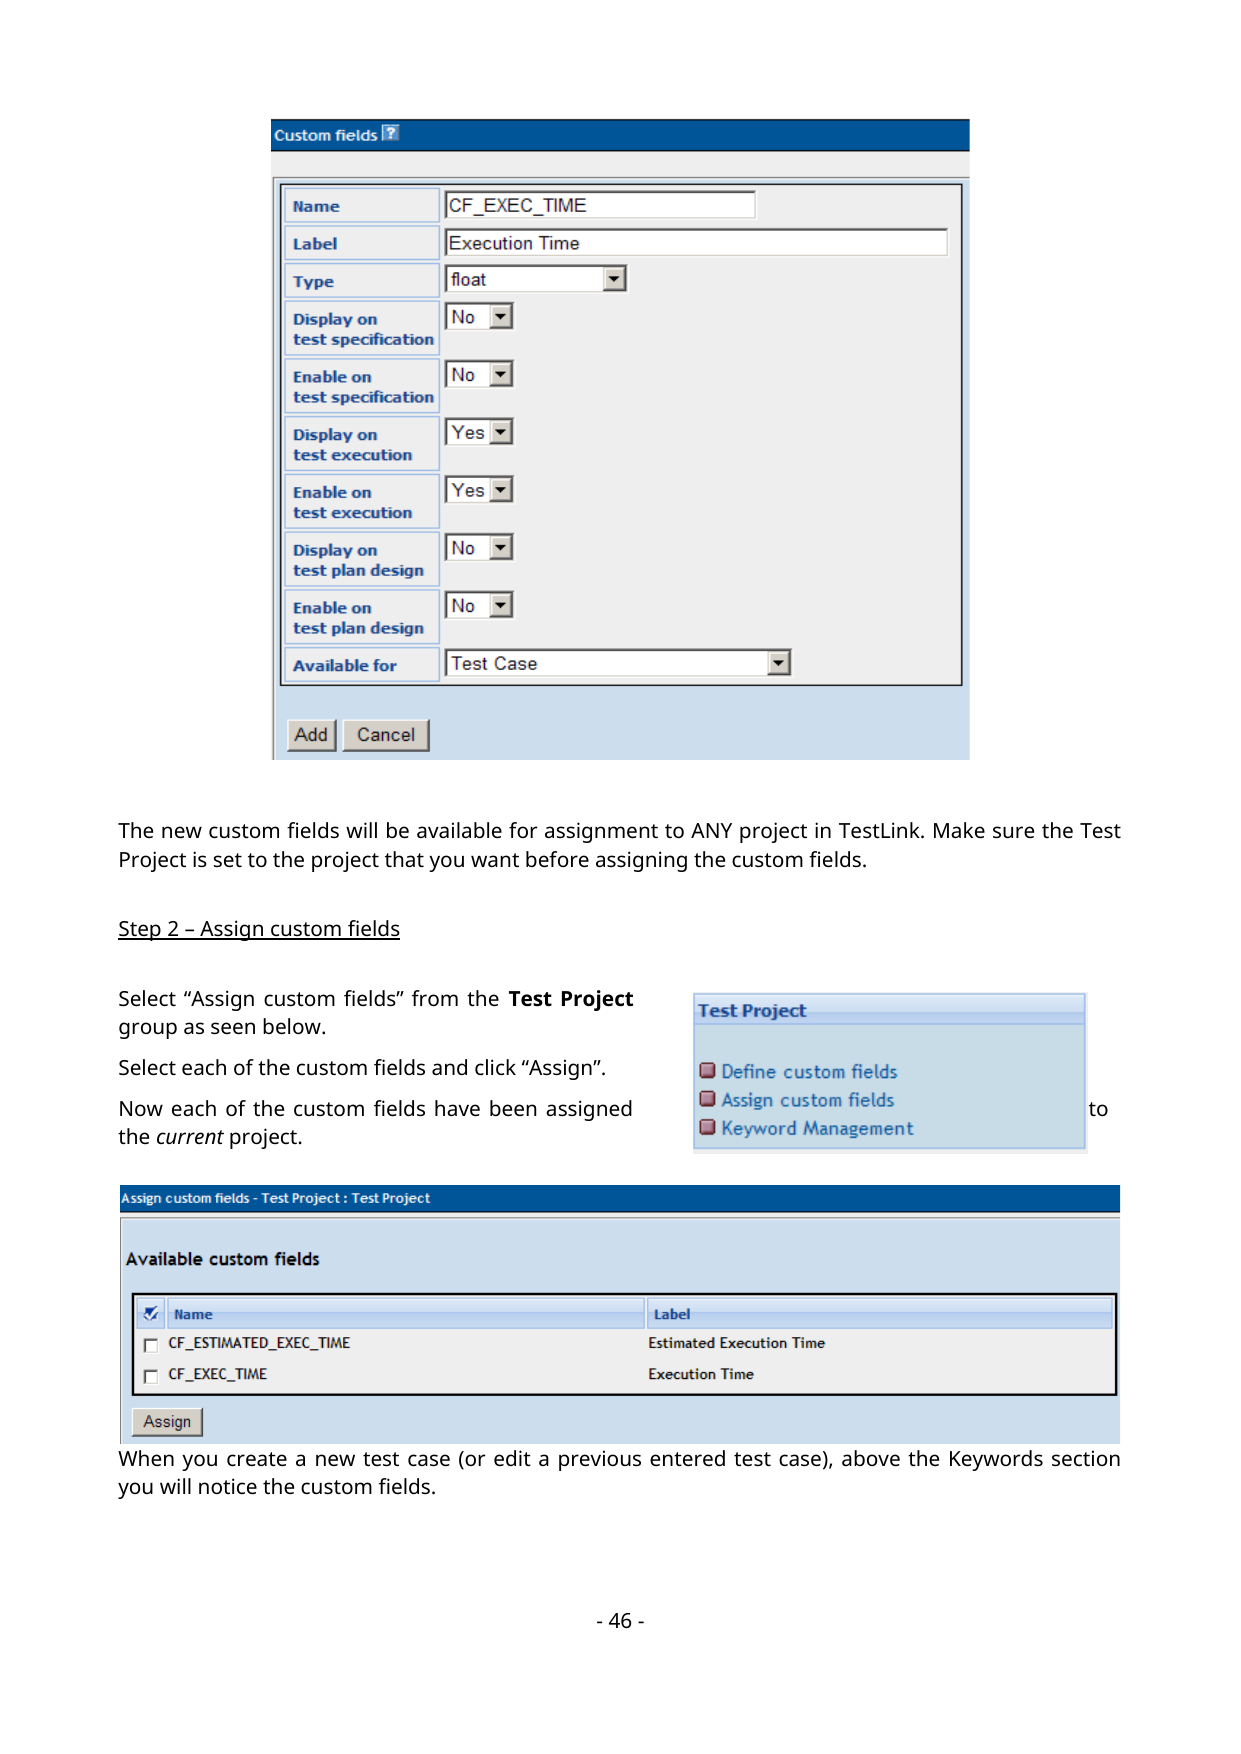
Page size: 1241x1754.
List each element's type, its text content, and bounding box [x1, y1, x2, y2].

text Select “Assign custom fields” from the Test Project group as seen below. [118, 984, 1122, 1041]
text When you create a new test case (or edit a previous entered test case), above the Keywords section you will notice the custom fields. [118, 1208, 1122, 1501]
text Now each of the custom fields have been assigned to the current project. [118, 1094, 692, 1151]
picture [271, 118, 970, 760]
text Now each of the custom fields have been assigned to the current project. [1089, 1094, 1122, 1151]
picture [120, 1185, 1121, 1444]
text Step 2 – Assign custom fields [118, 914, 1122, 943]
picture [692, 992, 1089, 1154]
text Select each of the custom fields and click “Assign”. [118, 1053, 692, 1082]
text The new custom fields will be available for assignment to ANY project in TestLink. Make sure the Test Project is set to the project that you want before assigning the custom fields. [118, 817, 1122, 873]
